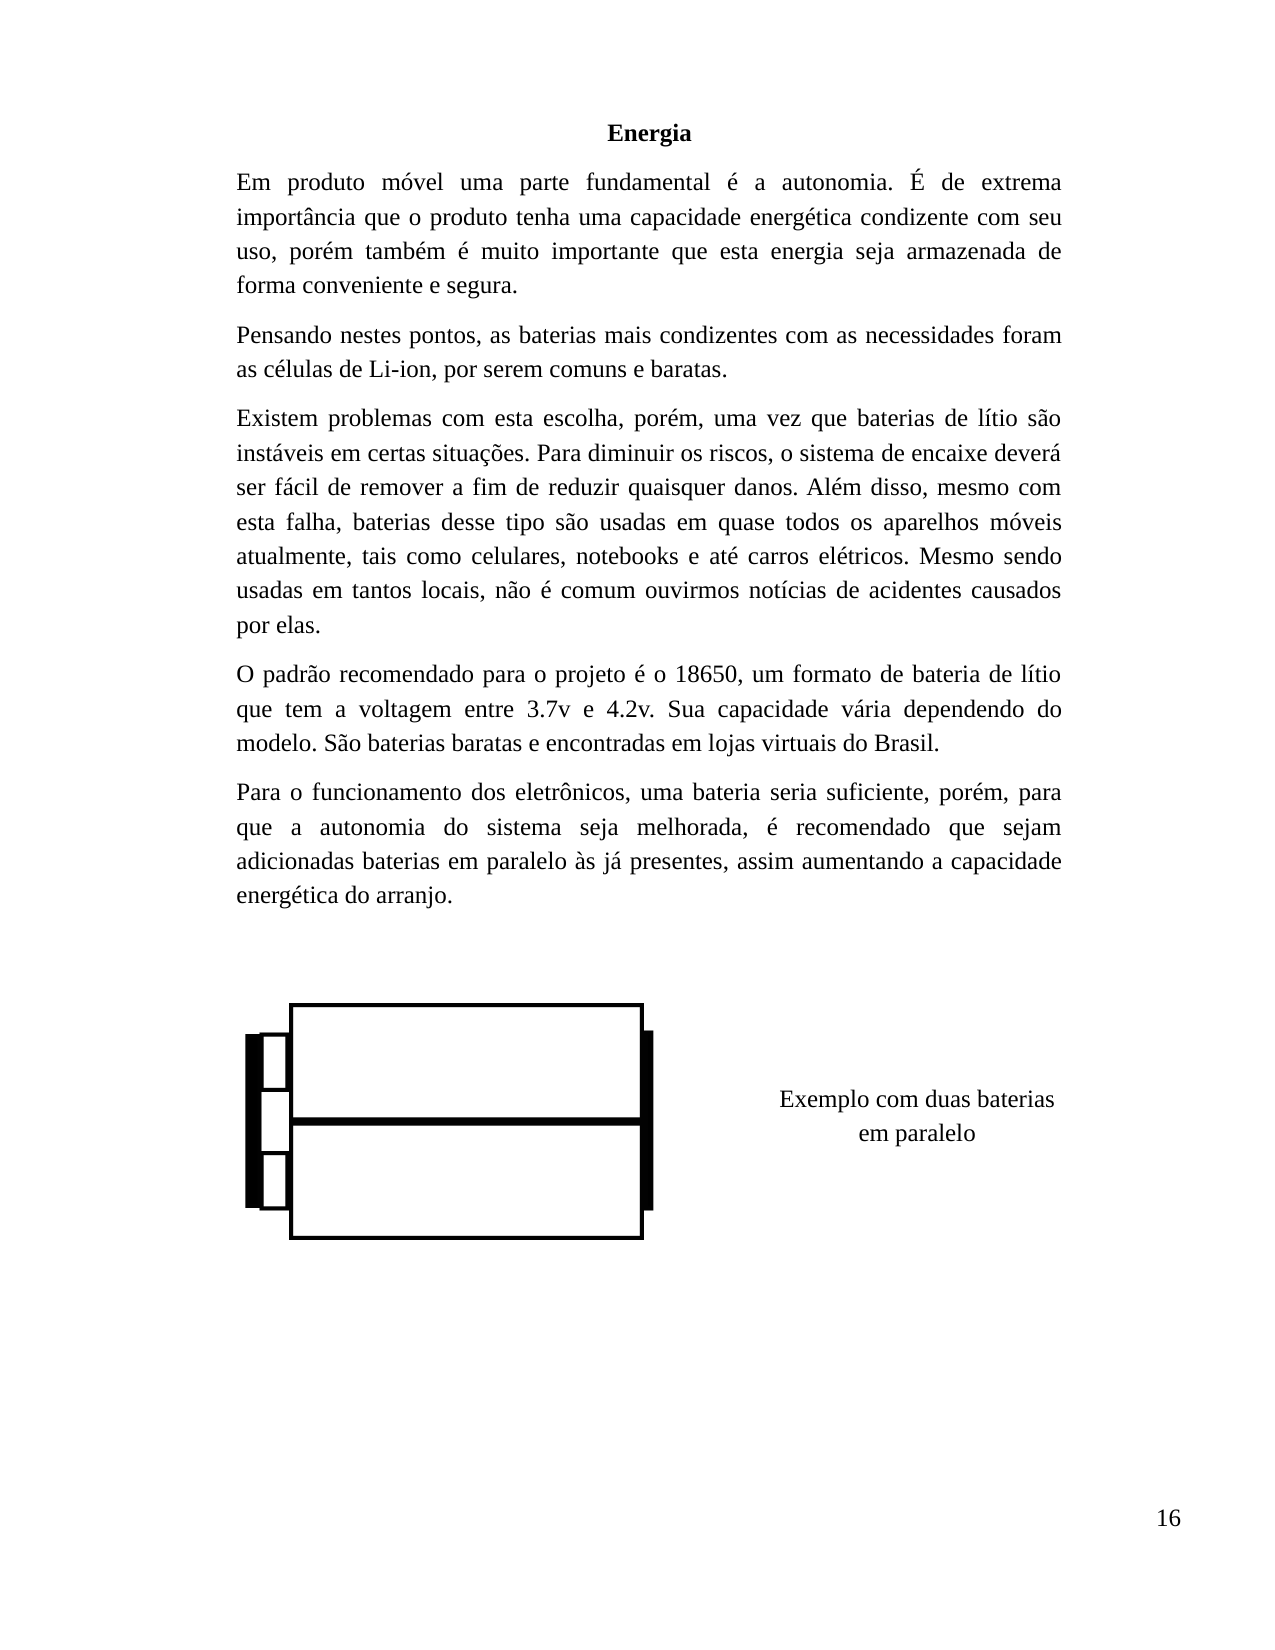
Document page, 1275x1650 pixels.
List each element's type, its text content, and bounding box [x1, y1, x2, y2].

text Em produto móvel uma parte fundamental é a autonomia. É de extrema importância que o produto tenha uma capacidade energética condizente com seu uso, porém também é muito importante que esta energia seja armazenada de forma conveniente e segura. [236, 167, 1062, 299]
text Pensando nestes pontos, as baterias mais condizentes com as necessidades foram as células de Li-ion, por serem comuns e baratas. [236, 320, 1062, 383]
picture [245, 985, 654, 1260]
text O padrão recomendado para o projeto é o 18650, um formato de bateria de lítio que tem a voltagem entre 3.7v e 4.2v. Sua capacidade vária dependendo do modelo. São baterias baratas e encontradas em lojas virtuais do Brasil. [236, 659, 1062, 757]
text Energia [236, 118, 1062, 147]
text Exemplo com duas baterias em paralelo [654, 1084, 1062, 1147]
text Para o funcionamento dos eletrônicos, uma bateria seria suficiente, porém, para que a autonomia do sistema seja melhorada, é recomendado que sejam adicionadas baterias em paralelo às já presentes, assim aumentando a capacidade energética do arranjo. [236, 777, 1062, 909]
text Existem problemas com esta escolha, porém, uma vez que baterias de lítio são instáveis em certas situações. Para diminuir os riscos, o sistema de encaixe deverá ser fácil de remover a fim de reduzir quaisquer danos. Além disso, mesmo com esta falha, baterias desse tipo são usadas em quase todos os aparelhos móveis atualmente, tais como celulares, notebooks e até carros elétricos. Mesmo sendo usadas em tantos locais, não é comum ouvirmos notícias de acidentes causados por elas. [236, 403, 1062, 639]
